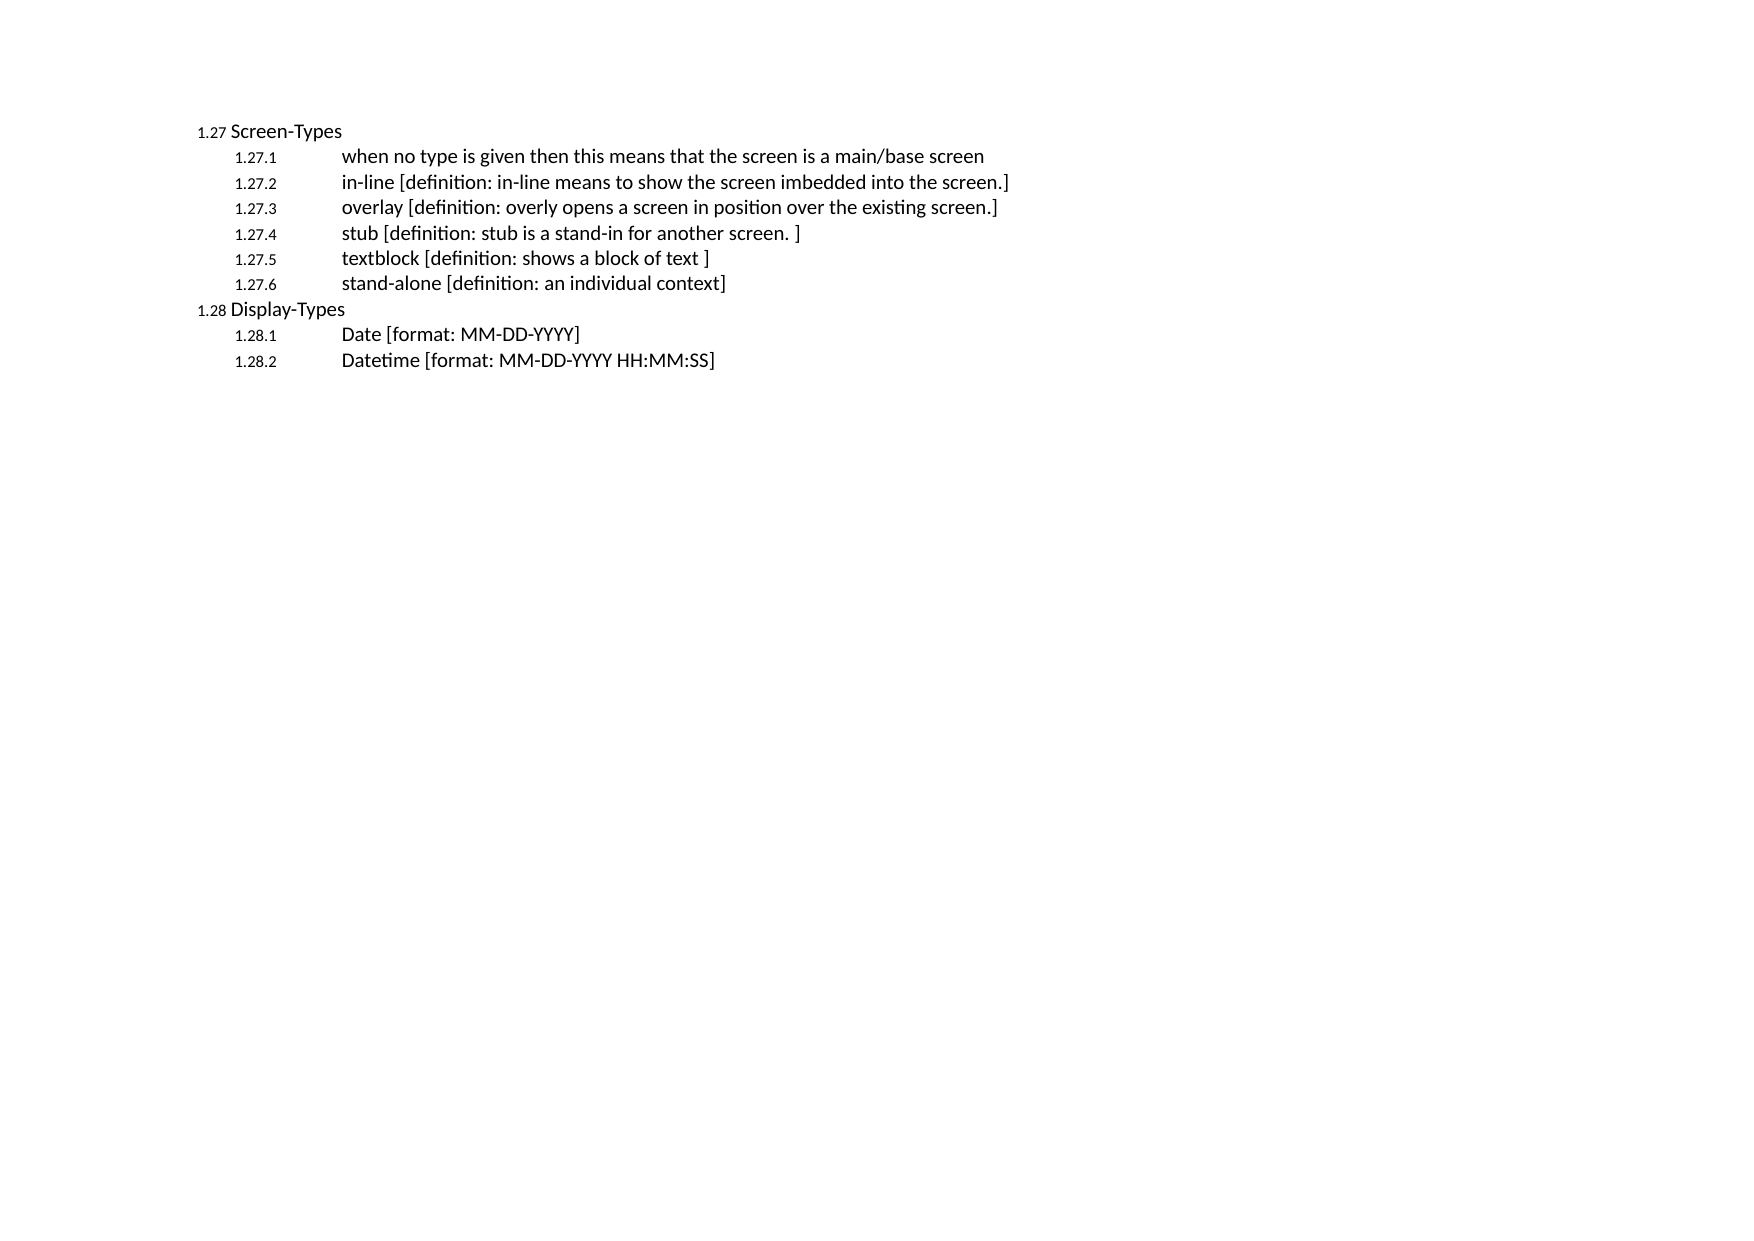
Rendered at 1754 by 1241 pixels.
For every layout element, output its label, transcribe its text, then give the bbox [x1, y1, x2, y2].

list Datetime [format: MM-DD-YYYY HH:MM:SS] [231, 347, 1636, 372]
list stand-alone [definition: an individual context] [231, 271, 1636, 296]
list Date [format: MM-DD-YYYY] [231, 321, 1636, 347]
list textblock [definition: shows a block of text ] [231, 245, 1636, 271]
list Screen-Types [193, 118, 1636, 143]
list when no type is given then this means that the screen is a main/base screen [231, 143, 1636, 169]
list Display-Types [193, 296, 1636, 321]
list stub [definition: stub is a stand-in for another screen. ] [231, 220, 1636, 245]
list in-line [definition: in-line means to show the screen imbedded into the screen.] [231, 169, 1636, 194]
list overlay [definition: overly opens a screen in position over the existing screen.] [231, 194, 1636, 220]
